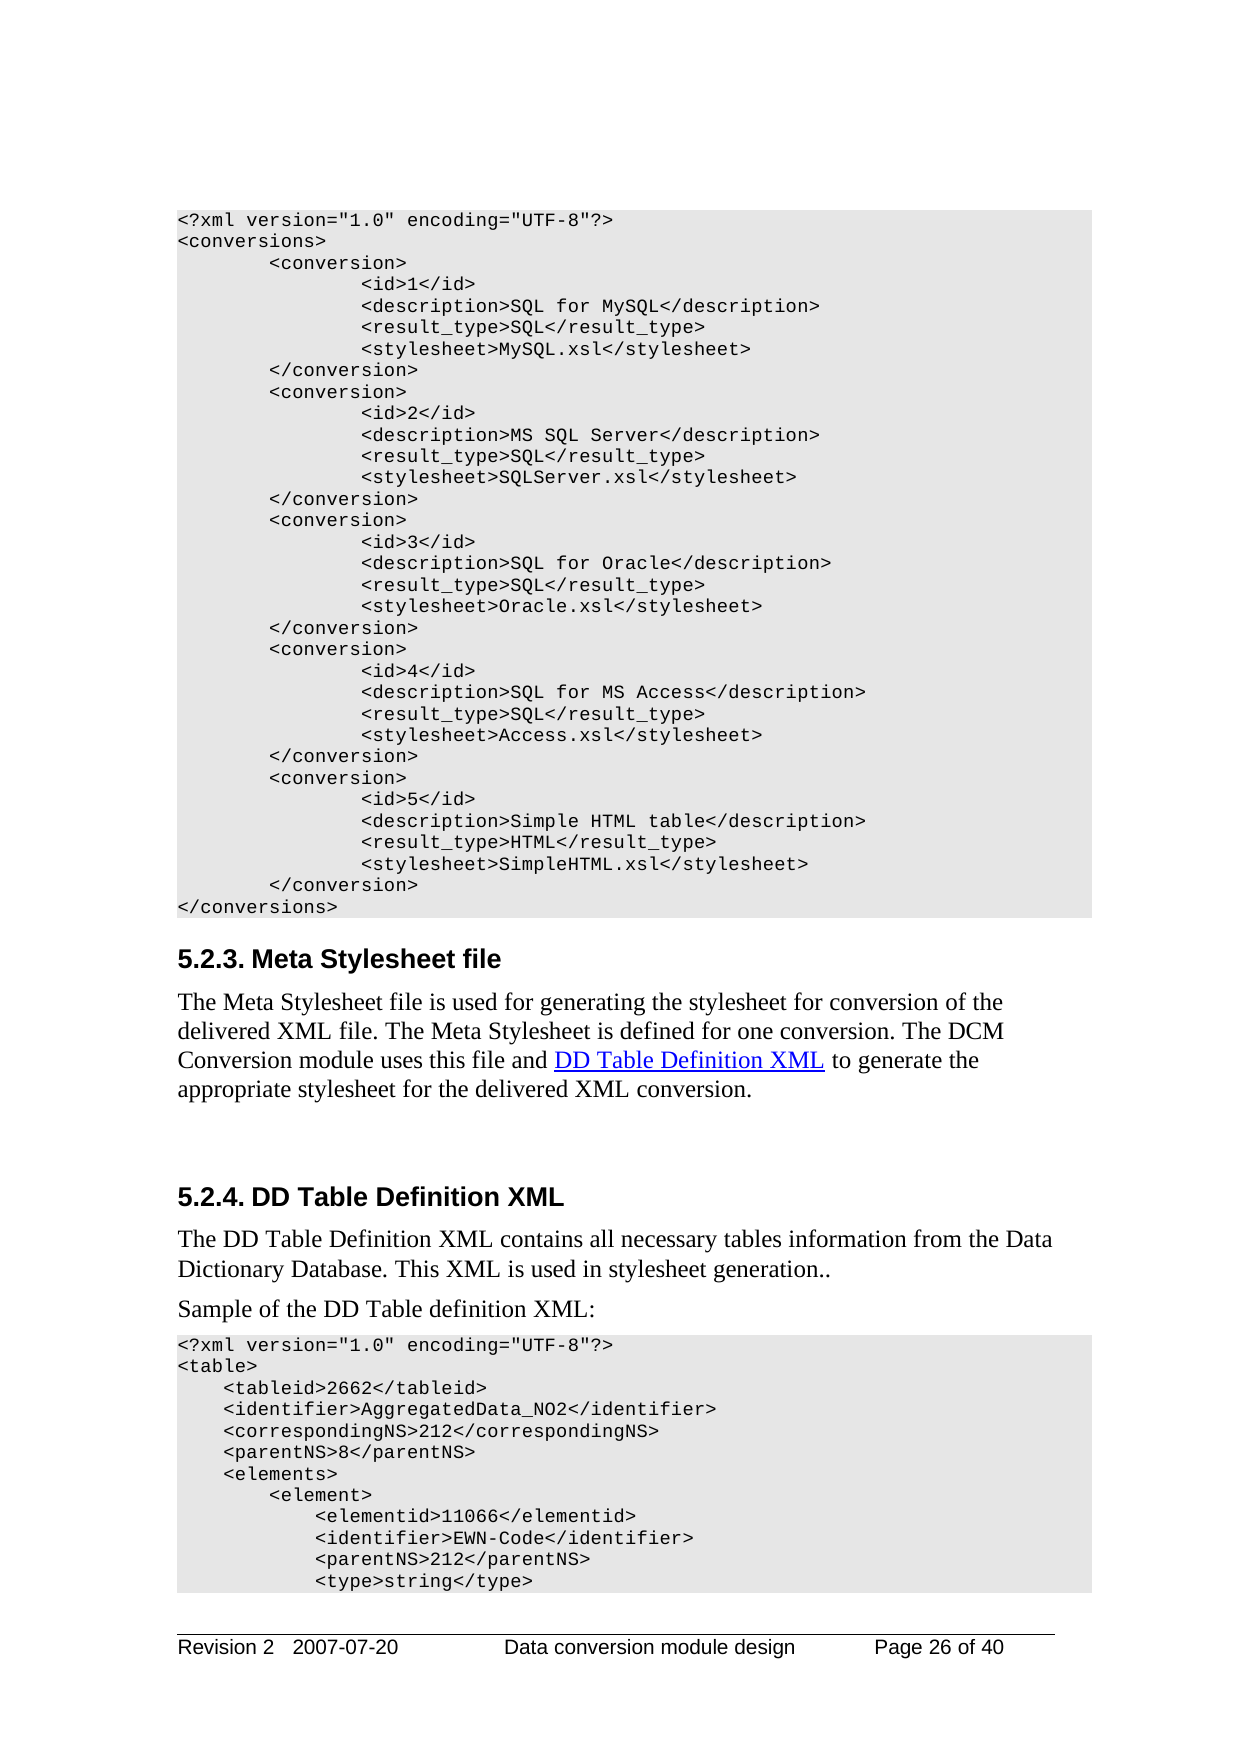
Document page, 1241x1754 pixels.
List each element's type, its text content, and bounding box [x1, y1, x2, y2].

subtitle Meta Stylesheet file [177, 943, 1092, 974]
list <id>3</id> [177, 532, 1092, 554]
list <stylesheet>MySQL.xsl</stylesheet> [177, 339, 1092, 361]
subtitle DD Table Definition XML [177, 1181, 1092, 1212]
list <conversion> [177, 768, 1092, 790]
list <conversion> [177, 253, 1092, 275]
list </conversion> [177, 361, 1092, 382]
list <description>SQL for MS Access</description> [177, 682, 1092, 704]
text The Meta Stylesheet file is used for generating the stylesheet for conversion of the delivered XML file. The Meta Stylesheet is defined for one conversion. The DCM Conversion module uses this file and DD Table Definition XML to generate the appropriate stylesheet for the delivered XML conversion. [177, 987, 1092, 1103]
list <stylesheet>SQLServer.xsl</stylesheet> [177, 468, 1092, 489]
list <conversion> [177, 511, 1092, 532]
list <identifier>AggregatedData_NO2</identifier> [177, 1399, 1092, 1421]
list <parentNS>8</parentNS> [177, 1442, 1092, 1464]
list <description>SQL for MySQL</description> [177, 296, 1092, 318]
text Sample of the DD Table definition XML: [177, 1294, 1092, 1323]
list <elements> [177, 1464, 1092, 1485]
list </conversion> [177, 489, 1092, 511]
list <result_type>SQL</result_type> [177, 318, 1092, 339]
list <description>Simple HTML table</description> [177, 811, 1092, 833]
list </conversion> [177, 747, 1092, 768]
list <description>SQL for Oracle</description> [177, 554, 1092, 575]
list <elementid>11066</elementid> [177, 1507, 1092, 1528]
list <correspondingNS>212</correspondingNS> [177, 1421, 1092, 1442]
list <parentNS>212</parentNS> [177, 1550, 1092, 1571]
list <conversion> [177, 382, 1092, 403]
list <conversions> [177, 232, 1092, 253]
list <stylesheet>SimpleHTML.xsl</stylesheet> [177, 854, 1092, 876]
list <type>string</type> [177, 1571, 1092, 1593]
list <stylesheet>Access.xsl</stylesheet> [177, 725, 1092, 747]
text The DD Table Definition XML contains all necessary tables information from the Data Dictionary Database. This XML is used in stylesheet generation.. [177, 1224, 1092, 1282]
list </conversions> [177, 897, 1092, 918]
list <conversion> [177, 639, 1092, 661]
list <description>MS SQL Server</description> [177, 425, 1092, 446]
list <?xml version="1.0" encoding="UTF-8"?> [177, 210, 1092, 232]
list <table> [177, 1357, 1092, 1378]
list <result_type>SQL</result_type> [177, 446, 1092, 468]
list <identifier>EWN-Code</identifier> [177, 1528, 1092, 1550]
list <?xml version="1.0" encoding="UTF-8"?> [177, 1335, 1092, 1357]
list </conversion> [177, 618, 1092, 639]
list <id>5</id> [177, 790, 1092, 811]
list </conversion> [177, 876, 1092, 897]
list <result_type>HTML</result_type> [177, 833, 1092, 854]
list <stylesheet>Oracle.xsl</stylesheet> [177, 597, 1092, 618]
list <result_type>SQL</result_type> [177, 575, 1092, 597]
list <tableid>2662</tableid> [177, 1378, 1092, 1399]
list <id>2</id> [177, 403, 1092, 425]
list <id>4</id> [177, 661, 1092, 682]
list <id>1</id> [177, 275, 1092, 296]
list <result_type>SQL</result_type> [177, 704, 1092, 725]
list <element> [177, 1485, 1092, 1507]
